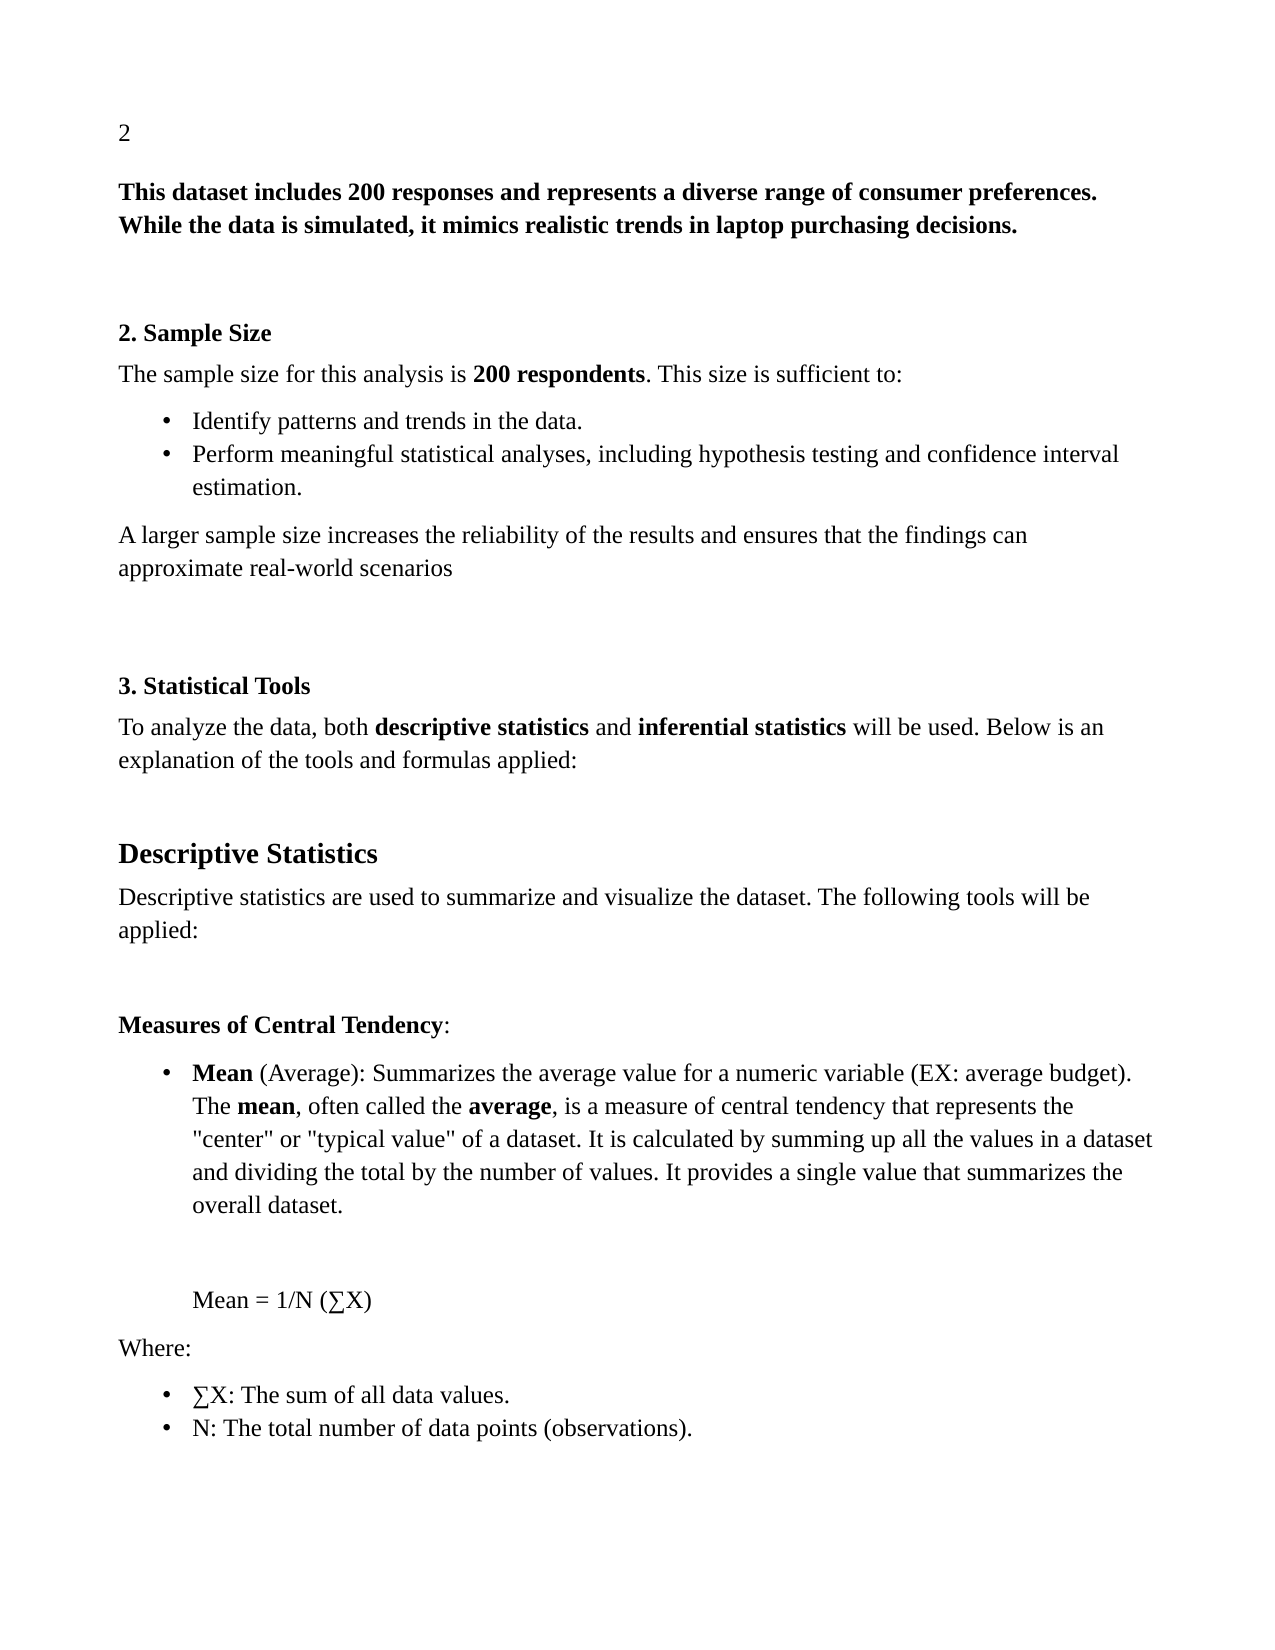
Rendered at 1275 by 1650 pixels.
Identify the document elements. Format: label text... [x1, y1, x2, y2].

list Identify patterns and trends in the data. [162, 406, 1157, 435]
text Measures of Central Tendency: [118, 1010, 1157, 1039]
text Where: [118, 1333, 1157, 1361]
list N: The total number of data points (observations). [162, 1413, 1157, 1442]
text The mean, often called the average, is a measure of central tendency that represents the "center" or "typical value" of a dataset. It is calculated by summing up all the values in a dataset and dividing the total by the number of values. It provides a single value that summarizes the overall dataset. [118, 1091, 1157, 1219]
text The sample size for this analysis is 200 respondents. This size is sufficient to: [118, 359, 1157, 388]
subtitle 2. Sample Size [118, 318, 1157, 346]
text Mean = 1/N (∑X) [118, 1285, 1157, 1314]
subtitle 3. Statistical Tools [118, 671, 1157, 699]
text Descriptive statistics are used to summarize and visualize the dataset. The following tools will be applied: [118, 882, 1157, 944]
text This dataset includes 200 responses and represents a diverse range of consumer preferences. While the data is simulated, it mimics realistic trends in laptop purchasing decisions. [118, 177, 1157, 239]
list ∑X: The sum of all data values. [162, 1380, 1157, 1409]
text To analyze the data, both descriptive statistics and inferential statistics will be used. Below is an explanation of the tools and formulas applied: [118, 712, 1157, 774]
subtitle Descriptive Statistics [118, 836, 1157, 869]
list Perform meaningful statistical analyses, including hypothesis testing and confidence interval estimation. [162, 439, 1157, 501]
list Mean (Average): Summarizes the average value for a numeric variable (EX: average budget). [162, 1058, 1157, 1087]
text A larger sample size increases the reliability of the results and ensures that the findings can approximate real-world scenarios [118, 520, 1157, 582]
